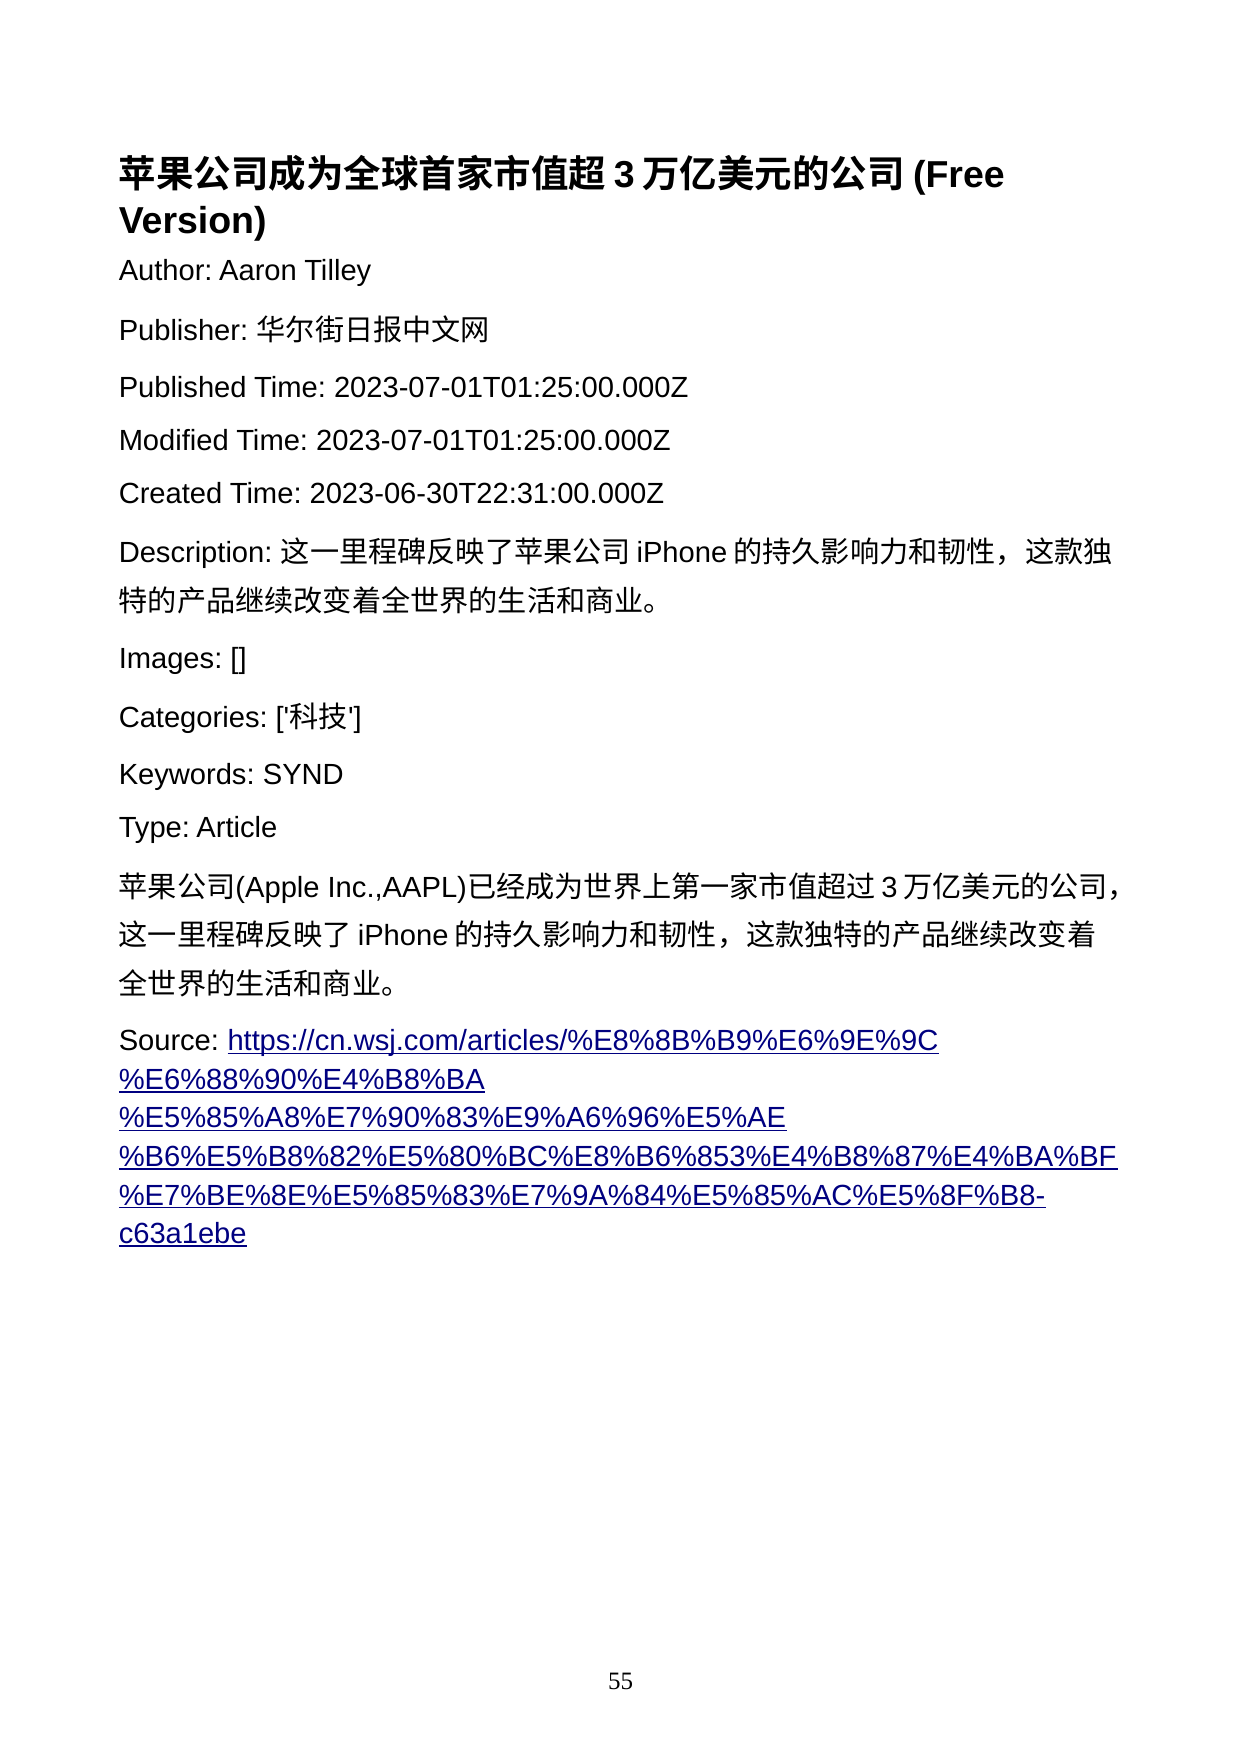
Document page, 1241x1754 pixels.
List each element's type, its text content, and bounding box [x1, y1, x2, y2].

text Author: Aaron Tilley [118, 253, 1122, 287]
text Type: Article [118, 810, 1122, 844]
text Categories: ['科技'] [118, 694, 1122, 736]
text 苹果公司(Apple Inc.,AAPL)已经成为世界上第一家市值超过3万亿美元的公司，这一里程碑反映了iPhone的持久影响力和韧性，这款独特的产品继续改变着全世界的生活和商业。 [118, 863, 1122, 1003]
text Modified Time: 2023-07-01T01:25:00.000Z [118, 423, 1122, 456]
subtitle 苹果公司成为全球首家市值超3万亿美元的公司 (Free Version) [118, 143, 1122, 241]
text Published Time: 2023-07-01T01:25:00.000Z [118, 370, 1122, 403]
text Created Time: 2023-06-30T22:31:00.000Z [118, 476, 1122, 509]
text Keywords: SYND [118, 757, 1122, 791]
text Publisher: 华尔街日报中文网 [118, 307, 1122, 349]
text Description: 这一里程碑反映了苹果公司iPhone的持久影响力和韧性，这款独特的产品继续改变着全世界的生活和商业。 [118, 529, 1122, 620]
text Source: https://cn.wsj.com/articles/%E8%8B%B9%E6%9E%9C%E6%88%90%E4%B8%BA%E5%85%A8%E7%90%83%E9%A6%96%E5%AE%B6%E5%B8%82%E5%80%BC%E8%B6%853%E4%B8%87%E4%BA%BF%E7%BE%8E%E5%85%83%E7%9A%84%E5%85%AC%E5%8F%B8-c63a1ebe [118, 1023, 1122, 1250]
text Images: [] [118, 641, 1122, 674]
